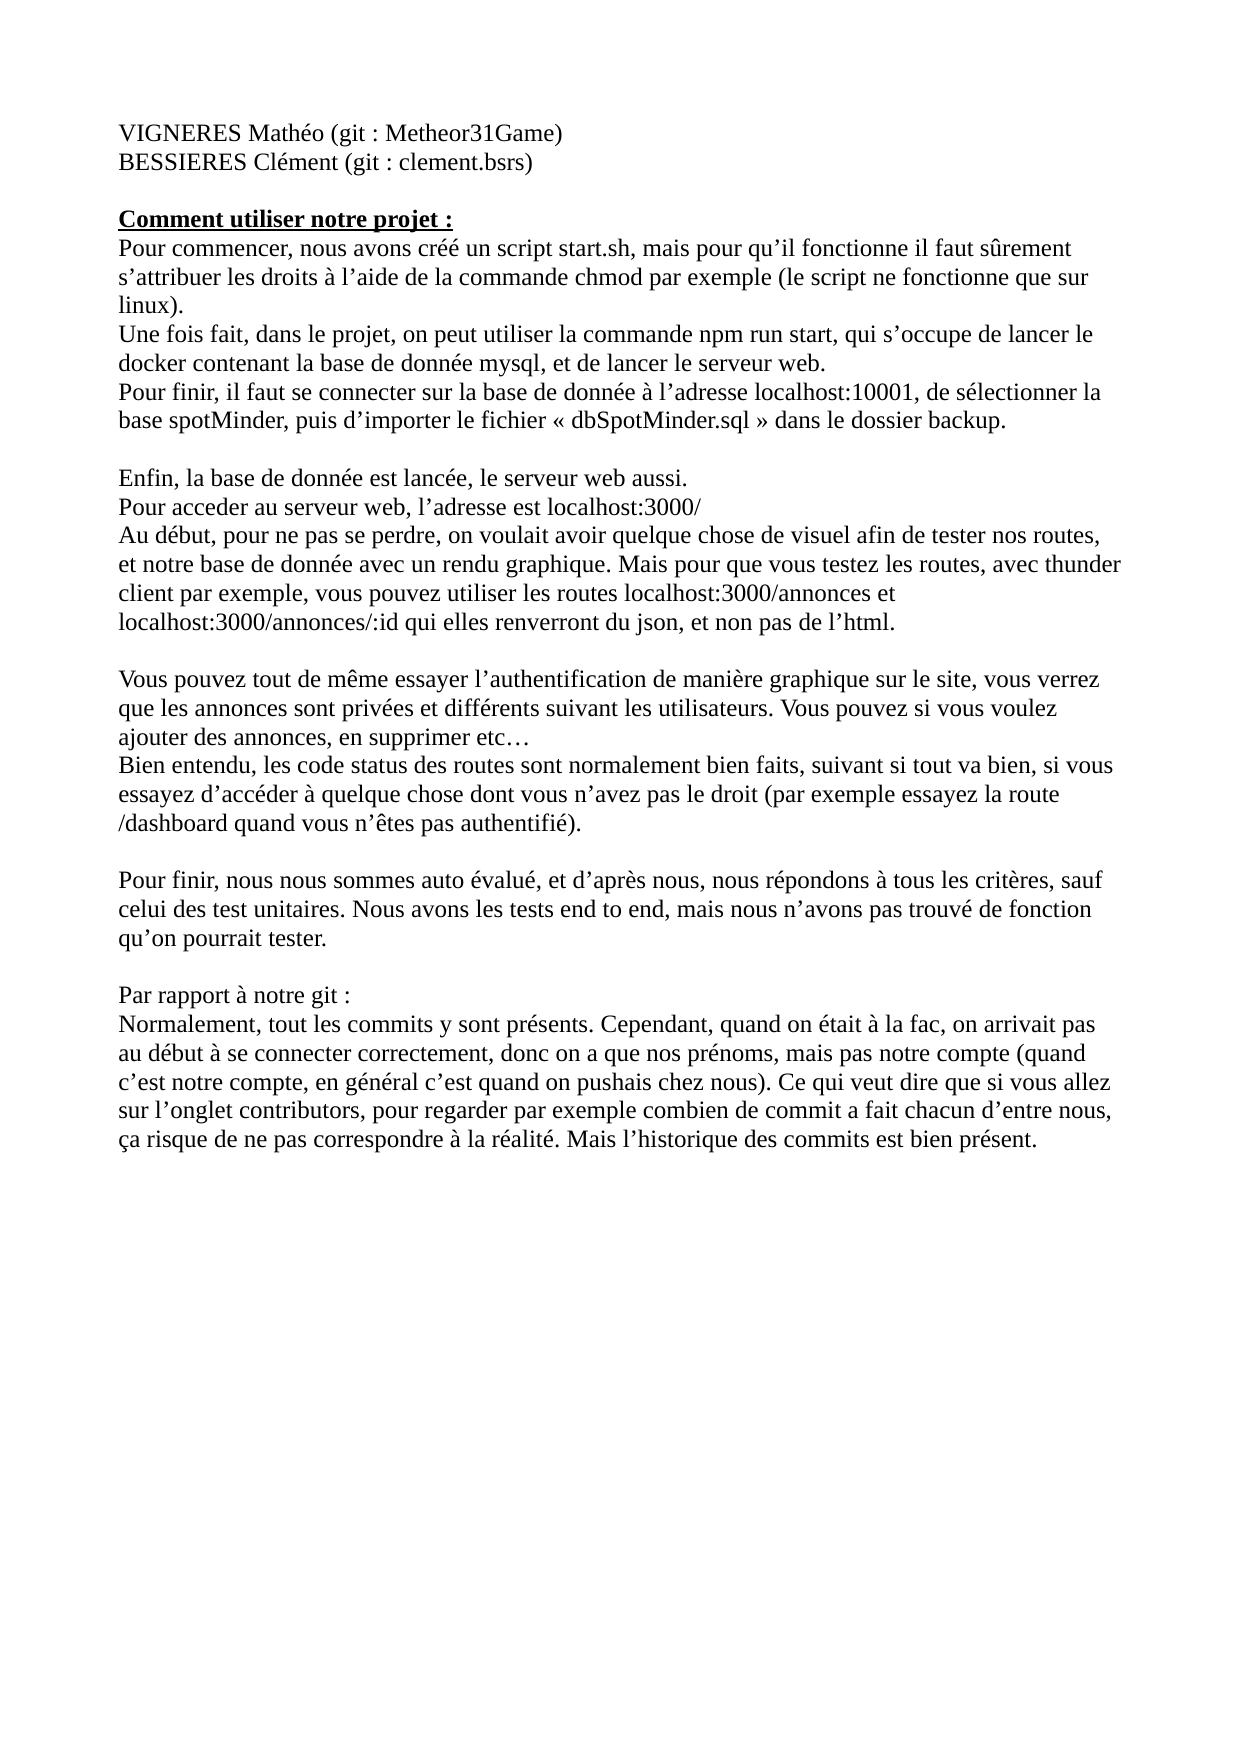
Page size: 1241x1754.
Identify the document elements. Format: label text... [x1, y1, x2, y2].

text BESSIERES Clément (git : clement.bsrs) [118, 147, 1122, 176]
text Comment utiliser notre projet : [118, 204, 1122, 233]
text Pour finir, il faut se connecter sur la base de donnée à l’adresse localhost:10001, de sélectionner la base spotMinder, puis d’importer le fichier « dbSpotMinder.sql » dans le dossier backup. [118, 377, 1122, 434]
text Pour acceder au serveur web, l’adresse est localhost:3000/ Au début, pour ne pas se perdre, on voulait avoir quelque chose de visuel afin de tester nos routes, et notre base de donnée avec un rendu graphique. Mais pour que vous testez les routes, avec thunder client par exemple, vous pouvez utiliser les routes localhost:3000/annonces et localhost:3000/annonces/:id qui elles renverront du json, et non pas de l’html. [118, 492, 1122, 636]
text VIGNERES Mathéo (git : Metheor31Game) [118, 118, 1122, 147]
text Pour commencer, nous avons créé un script start.sh, mais pour qu’il fonctionne il faut sûrement s’attribuer les droits à l’aide de la commande chmod par exemple (le script ne fonctionne que sur linux). Une fois fait, dans le projet, on peut utiliser la commande npm run start, qui s’occupe de lancer le docker contenant la base de donnée mysql, et de lancer le serveur web. [118, 233, 1122, 377]
text Bien entendu, les code status des routes sont normalement bien faits, suivant si tout va bien, si vous essayez d’accéder à quelque chose dont vous n’avez pas le droit (par exemple essayez la route /dashboard quand vous n’êtes pas authentifié). [118, 751, 1122, 837]
text Par rapport à notre git : [118, 981, 1122, 1009]
text Normalement, tout les commits y sont présents. Cependant, quand on était à la fac, on arrivait pas au début à se connecter correctement, donc on a que nos prénoms, mais pas notre compte (quand c’est notre compte, en général c’est quand on pushais chez nous). Ce qui veut dire que si vous allez sur l’onglet contributors, pour regarder par exemple combien de commit a fait chacun d’entre nous, ça risque de ne pas correspondre à la réalité. Mais l’historique des commits est bien présent. [118, 1009, 1122, 1153]
text Enfin, la base de donnée est lancée, le serveur web aussi. [118, 463, 1122, 492]
text Vous pouvez tout de même essayer l’authentification de manière graphique sur le site, vous verrez que les annonces sont privées et différents suivant les utilisateurs. Vous pouvez si vous voulez ajouter des annonces, en supprimer etc… [118, 664, 1122, 751]
text Pour finir, nous nous sommes auto évalué, et d’après nous, nous répondons à tous les critères, sauf celui des test unitaires. Nous avons les tests end to end, mais nous n’avons pas trouvé de fonction qu’on pourrait tester. [118, 866, 1122, 952]
